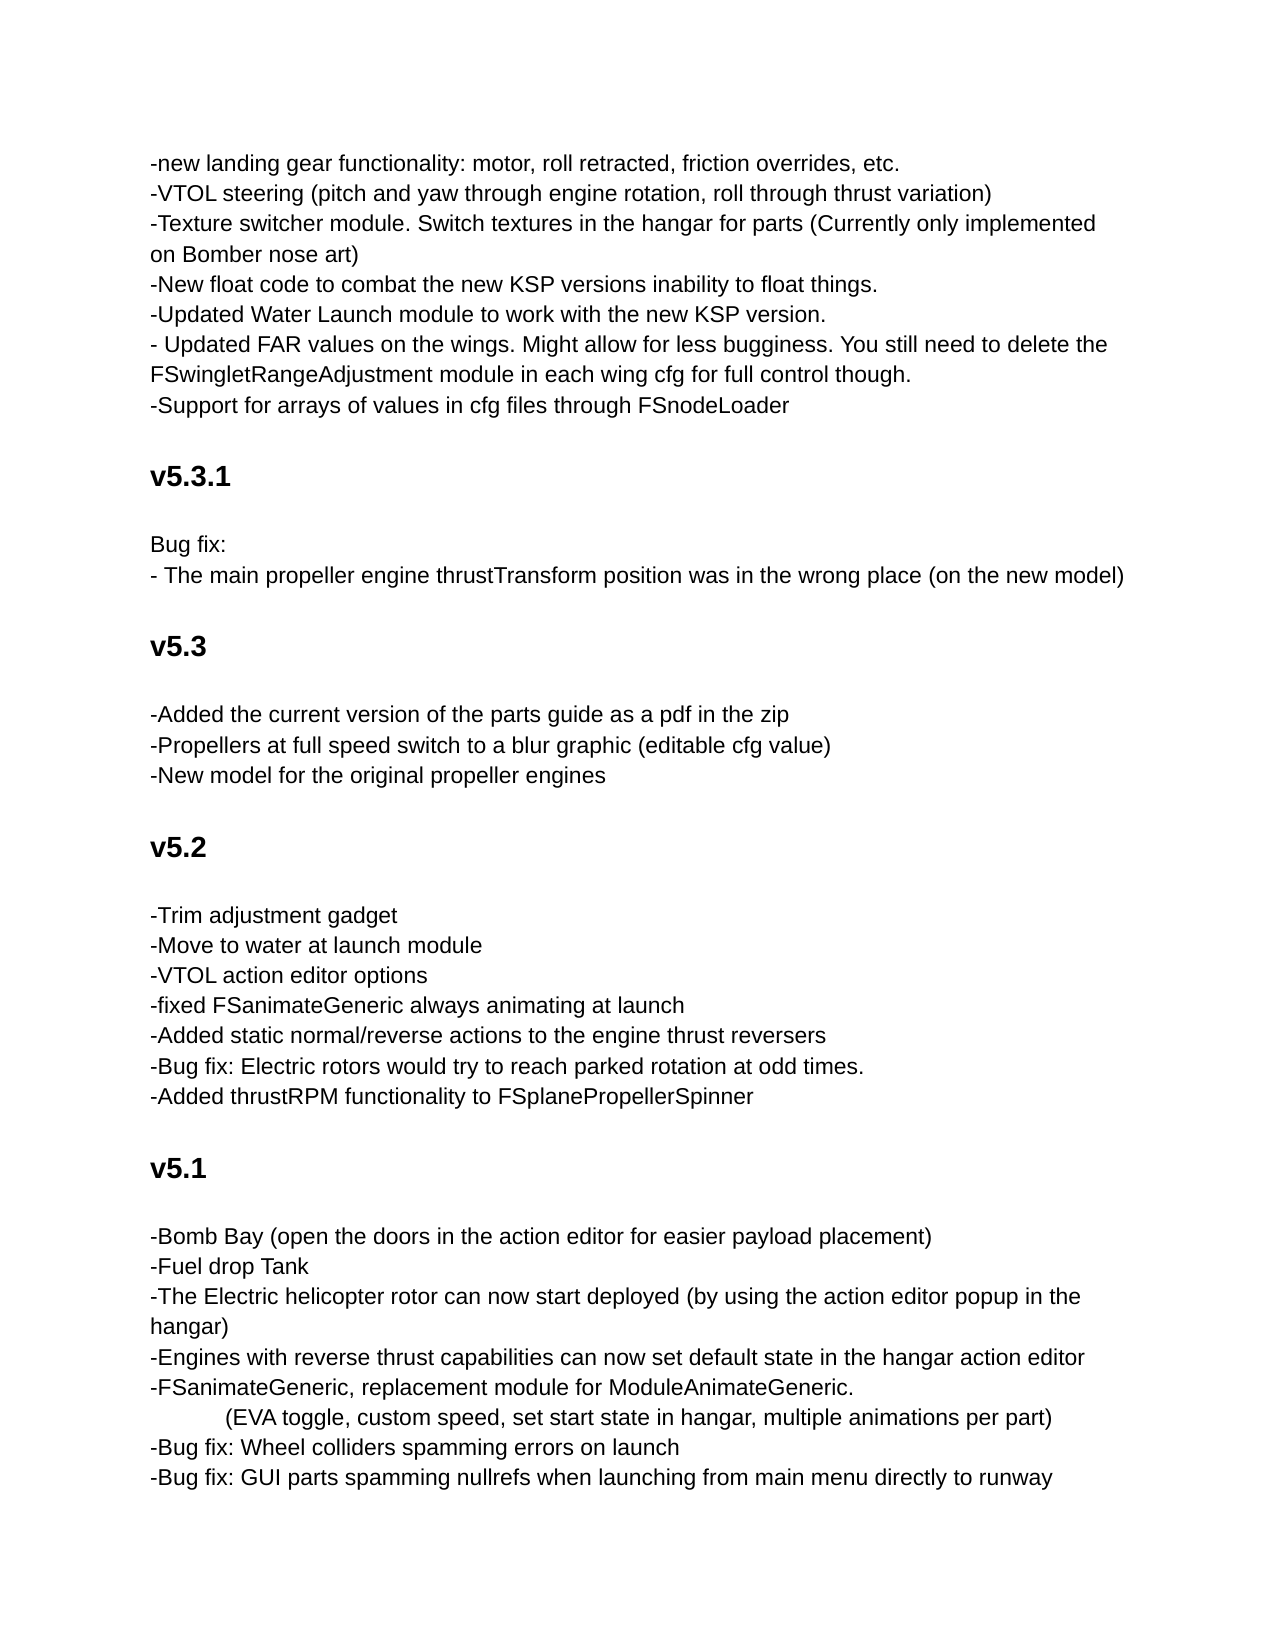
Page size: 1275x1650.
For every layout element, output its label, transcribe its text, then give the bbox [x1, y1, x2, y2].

text -Engines with reverse thrust capabilities can now set default state in the hangar action editor [150, 1343, 1125, 1370]
subtitle v5.1 [150, 1151, 1125, 1184]
text -Bug fix: Electric rotors would try to reach parked rotation at odd times. [150, 1053, 1125, 1079]
text -FSanimateGeneric, replacement module for ModuleAnimateGeneric. [150, 1374, 1125, 1400]
text -fixed FSanimateGeneric always animating at launch [150, 992, 1125, 1019]
text -Bug fix: Wheel colliders spamming errors on launch [150, 1434, 1125, 1461]
text (EVA toggle, custom speed, set start state in hangar, multiple animations per part) [150, 1404, 1125, 1430]
text -Updated Water Launch module to work with the new KSP version. [150, 301, 1125, 327]
text -New float code to combat the new KSP versions inability to float things. [150, 271, 1125, 297]
text -Propellers at full speed switch to a blur graphic (editable cfg value) [150, 732, 1125, 758]
text -New model for the original propeller engines [150, 762, 1125, 788]
text - The main propeller engine thrustTransform position was in the wrong place (on the new model) [150, 562, 1125, 588]
subtitle v5.3 [150, 629, 1125, 663]
text -Added thrustRPM functionality to FSplanePropellerSpinner [150, 1083, 1125, 1109]
text - Updated FAR values on the wings. Might allow for less bugginess. You still need to delete the FSwingletRangeAdjustment module in each wing cfg for full control though. [150, 331, 1125, 388]
text -Fuel drop Tank [150, 1253, 1125, 1279]
text -Support for arrays of values in cfg files through FSnodeLoader [150, 392, 1125, 418]
text Bug fix: [150, 531, 1125, 558]
subtitle v5.3.1 [150, 459, 1125, 493]
text -VTOL action editor options [150, 962, 1125, 988]
text -Added static normal/reverse actions to the engine thrust reversers [150, 1022, 1125, 1049]
text -Bug fix: GUI parts spamming nullrefs when launching from main menu directly to runway [150, 1464, 1125, 1491]
text -Texture switcher module. Switch textures in the hangar for parts (Currently only implemented on Bomber nose art) [150, 210, 1125, 267]
text -Added the current version of the parts guide as a pdf in the zip [150, 701, 1125, 728]
text -The Electric helicopter rotor can now start deployed (by using the action editor popup in the hangar) [150, 1283, 1125, 1340]
text -Bomb Bay (open the doors in the action editor for easier payload placement) [150, 1223, 1125, 1249]
subtitle v5.2 [150, 829, 1125, 863]
text -Trim adjustment gadget [150, 902, 1125, 928]
text -new landing gear functionality: motor, roll retracted, friction overrides, etc. [150, 150, 1125, 176]
text -VTOL steering (pitch and yaw through engine rotation, roll through thrust variation) [150, 180, 1125, 207]
text -Move to water at launch module [150, 932, 1125, 958]
